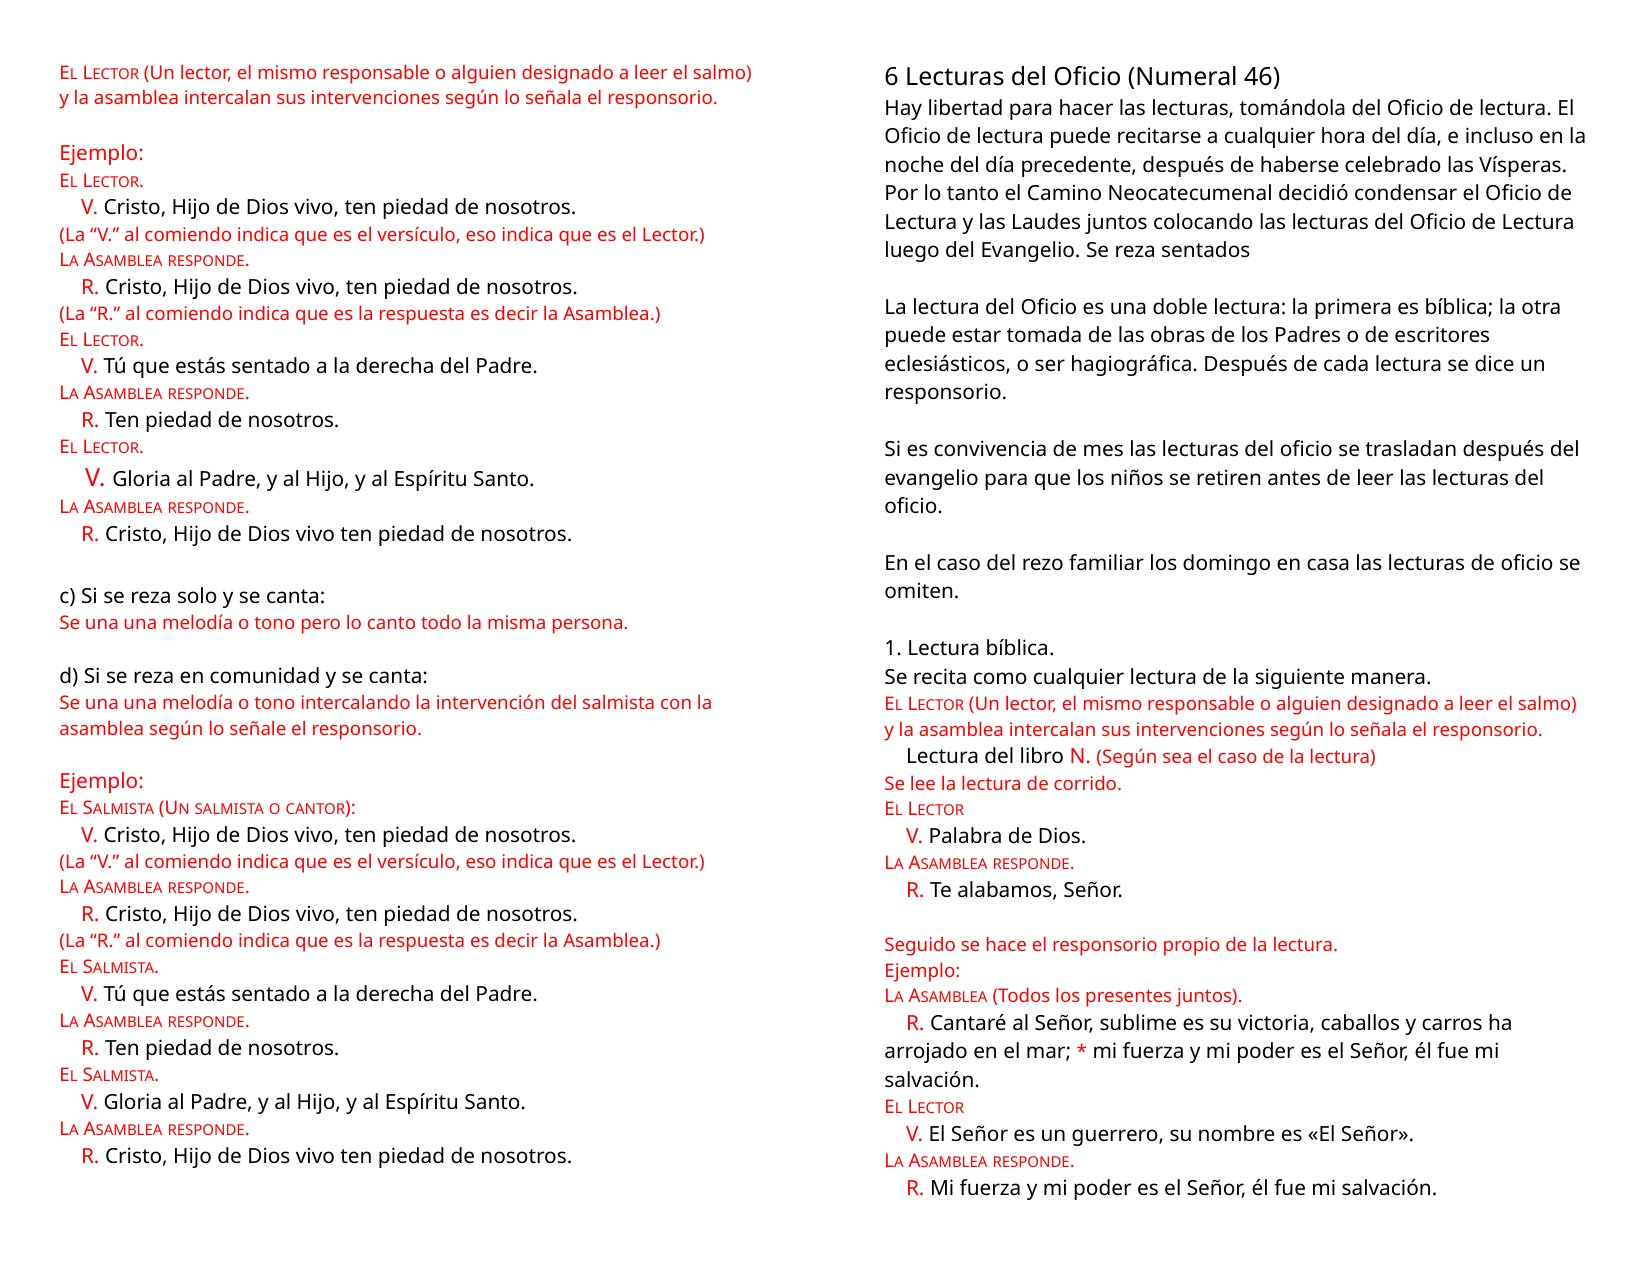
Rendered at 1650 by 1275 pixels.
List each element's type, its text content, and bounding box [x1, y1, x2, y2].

text (La “V.” al comiendo indica que es el versículo, eso indica que es el Lector.) [59, 848, 766, 874]
text Si es convivencia de mes las lecturas del oficio se trasladan después del evangelio para que los niños se retiren antes de leer las lecturas del oficio. [884, 434, 1591, 520]
text R. Cristo, Hijo de Dios vivo, ten piedad de nosotros. [59, 899, 766, 928]
text R. Mi fuerza y mi poder es el Señor, él fue mi salvación. [884, 1173, 1591, 1201]
text La Asamblea responde. [884, 849, 1591, 875]
text V. Palabra de Dios. [884, 821, 1591, 849]
text La Asamblea responde. [59, 493, 766, 519]
text La lectura del Oficio es una doble lectura: la primera es bíblica; la otra puede estar tomada de las obras de los Padres o de escritores eclesiásticos, o ser hagiográfica. Después de cada lectura se dice un responsorio. [884, 292, 1591, 406]
text El Lector. [59, 326, 766, 351]
text La Asamblea responde. [59, 874, 766, 899]
text (La “V.” al comiendo indica que es el versículo, eso indica que es el Lector.) [59, 221, 766, 246]
text V. Cristo, Hijo de Dios vivo, ten piedad de nosotros. [59, 820, 766, 848]
text El Lector. [59, 167, 766, 192]
text En el caso del rezo familiar los domingo en casa las lecturas de oficio se omiten. [884, 548, 1591, 605]
text V. Tú que estás sentado a la derecha del Padre. [59, 979, 766, 1007]
text d) Si se reza en comunidad y se canta: [59, 661, 766, 689]
text El Salmista (Un salmista o cantor): [59, 794, 766, 820]
text La Asamblea responde. [59, 380, 766, 405]
text Lectura del libro N. (Según sea el caso de la lectura) [884, 741, 1591, 770]
text Ejemplo: [59, 138, 766, 167]
text La Asamblea responde. [59, 1007, 766, 1033]
text El Lector [884, 1093, 1591, 1119]
text 6 Lecturas del Oficio (Numeral 46) [884, 59, 1591, 93]
text La Asamblea (Todos los presentes juntos). [884, 983, 1591, 1008]
text Hay libertad para hacer las lecturas, tomándola del Oficio de lectura. El Oficio de lectura puede recitarse a cualquier hora del día, e incluso en la noche del día precedente, después de haberse celebrado las Vísperas. Por lo tanto el Camino Neocatecumenal decidió condensar el Oficio de Lectura y las Laudes juntos colocando las lecturas del Oficio de Lectura luego del Evangelio. Se reza sentados [884, 93, 1591, 264]
text Ejemplo: [59, 766, 766, 794]
text V. Tú que estás sentado a la derecha del Padre. [59, 351, 766, 380]
text R. Ten piedad de nosotros. [59, 405, 766, 434]
text R. Cristo, Hijo de Dios vivo ten piedad de nosotros. [59, 519, 766, 547]
text c) Si se reza solo y se canta: [59, 581, 766, 610]
text La Asamblea responde. [59, 1115, 766, 1141]
text Se una una melodía o tono pero lo canto todo la misma persona. [59, 610, 766, 635]
text Ejemplo: [884, 957, 1591, 983]
text El Lector [884, 795, 1591, 821]
text La Asamblea responde. [884, 1147, 1591, 1173]
text R. Cristo, Hijo de Dios vivo ten piedad de nosotros. [59, 1141, 766, 1169]
text Se lee la lectura de corrido. [884, 770, 1591, 795]
text V. Gloria al Padre, y al Hijo, y al Espíritu Santo. [59, 1087, 766, 1115]
text El Lector (Un lector, el mismo responsable o alguien designado a leer el salmo) y la asamblea intercalan sus intervenciones según lo señala el responsorio. [884, 690, 1591, 741]
text R. Cristo, Hijo de Dios vivo, ten piedad de nosotros. [59, 272, 766, 300]
text 1. Lectura bíblica. [884, 633, 1591, 662]
text Se recita como cualquier lectura de la siguiente manera. [884, 662, 1591, 690]
text La Asamblea responde. [59, 246, 766, 272]
text V. Cristo, Hijo de Dios vivo, ten piedad de nosotros. [59, 192, 766, 221]
text (La “R.” al comiendo indica que es la respuesta es decir la Asamblea.) [59, 928, 766, 953]
text Se una una melodía o tono intercalando la intervención del salmista con la asamblea según lo señale el responsorio. [59, 689, 766, 740]
text (La “R.” al comiendo indica que es la respuesta es decir la Asamblea.) [59, 300, 766, 326]
text El Salmista. [59, 1061, 766, 1087]
text Seguido se hace el responsorio propio de la lectura. [884, 932, 1591, 957]
text R. Cantaré al Señor, sublime es su victoria, caballos y carros ha arrojado en el mar; * mi fuerza y mi poder es el Señor, él fue mi salvación. [884, 1008, 1591, 1093]
text El Lector (Un lector, el mismo responsable o alguien designado a leer el salmo) y la asamblea intercalan sus intervenciones según lo señala el responsorio. [59, 59, 766, 110]
text R. Ten piedad de nosotros. [59, 1033, 766, 1061]
text V. Gloria al Padre, y al Hijo, y al Espíritu Santo. [59, 459, 766, 493]
text R. Te alabamos, Señor. [884, 875, 1591, 903]
text El Salmista. [59, 953, 766, 979]
text El Lector. [59, 434, 766, 459]
text V. El Señor es un guerrero, su nombre es «El Señor». [884, 1119, 1591, 1147]
